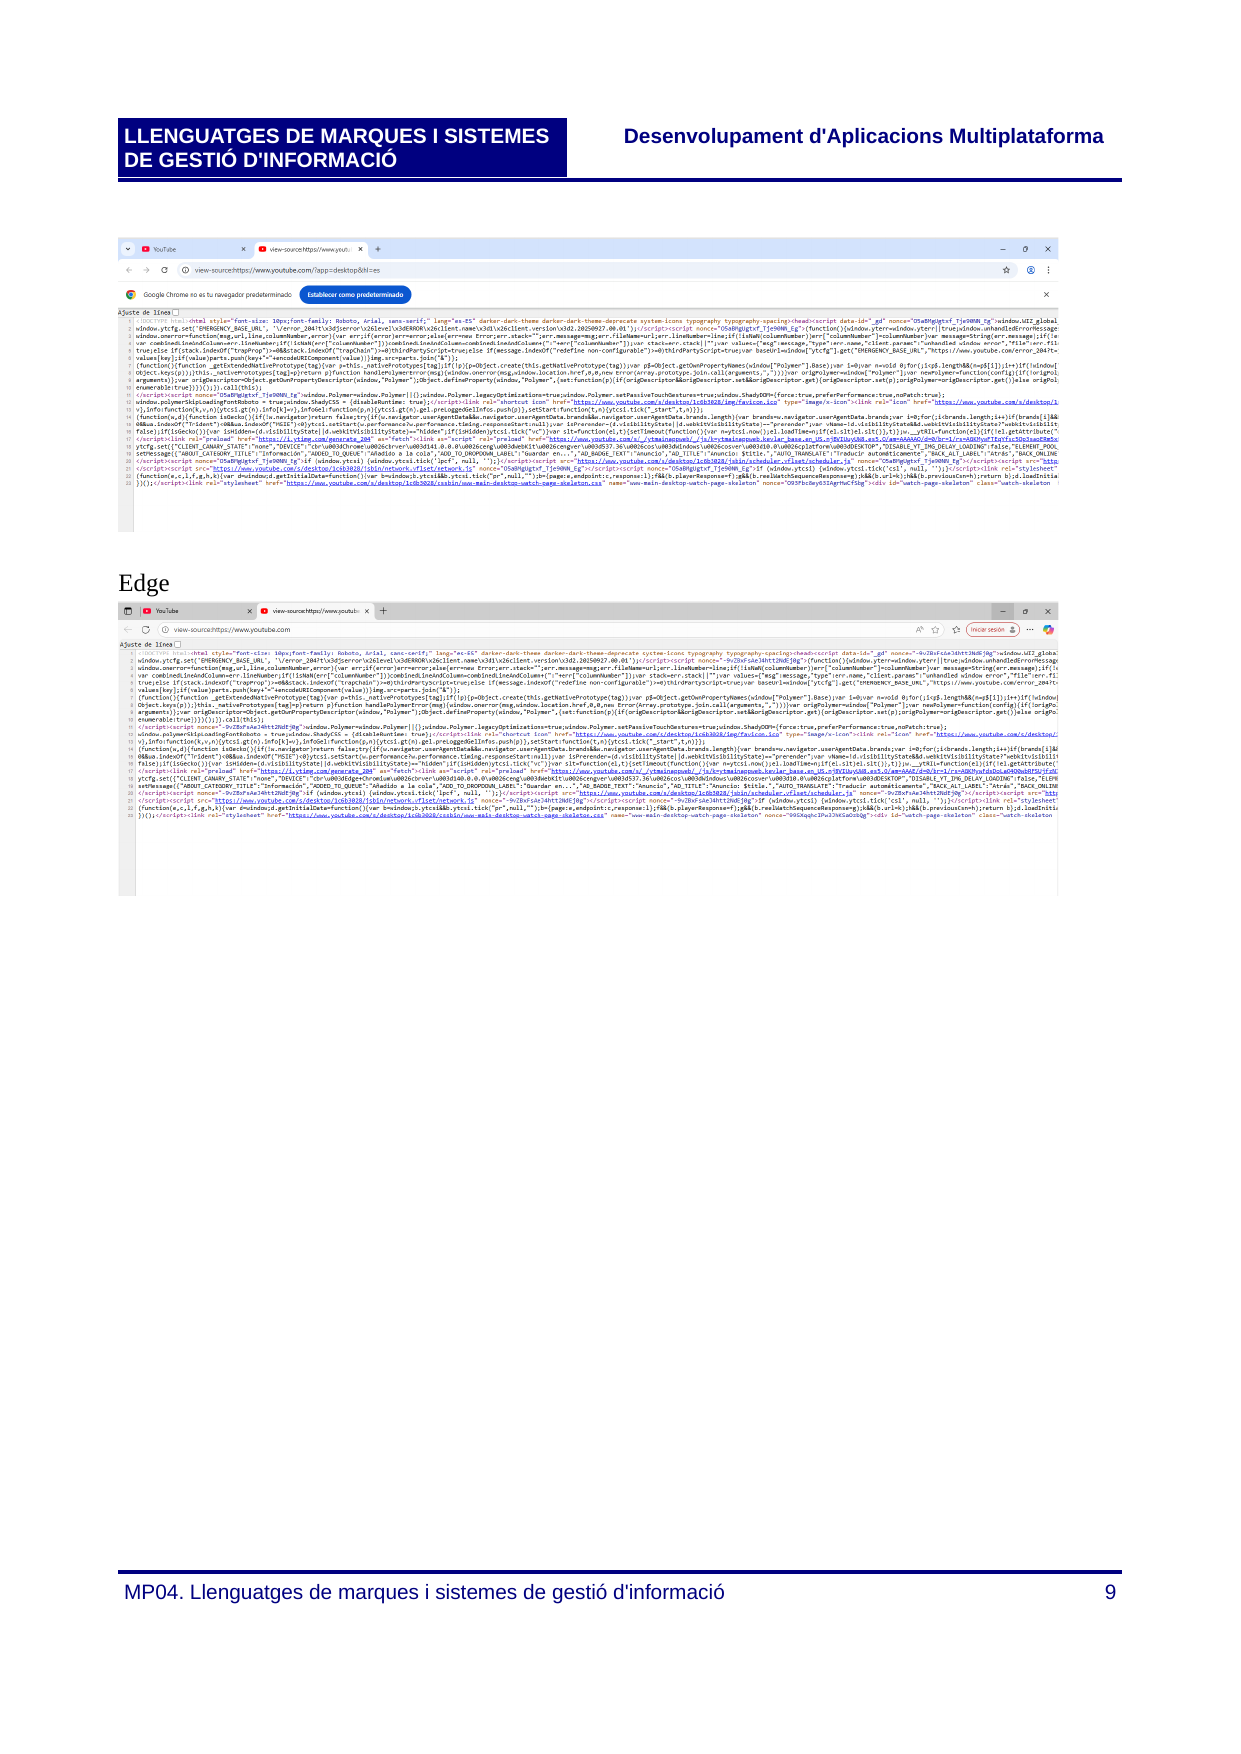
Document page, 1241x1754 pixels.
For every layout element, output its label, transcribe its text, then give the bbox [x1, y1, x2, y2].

text Edge [118, 568, 1122, 597]
picture [118, 237, 1059, 532]
picture [118, 601, 1059, 896]
